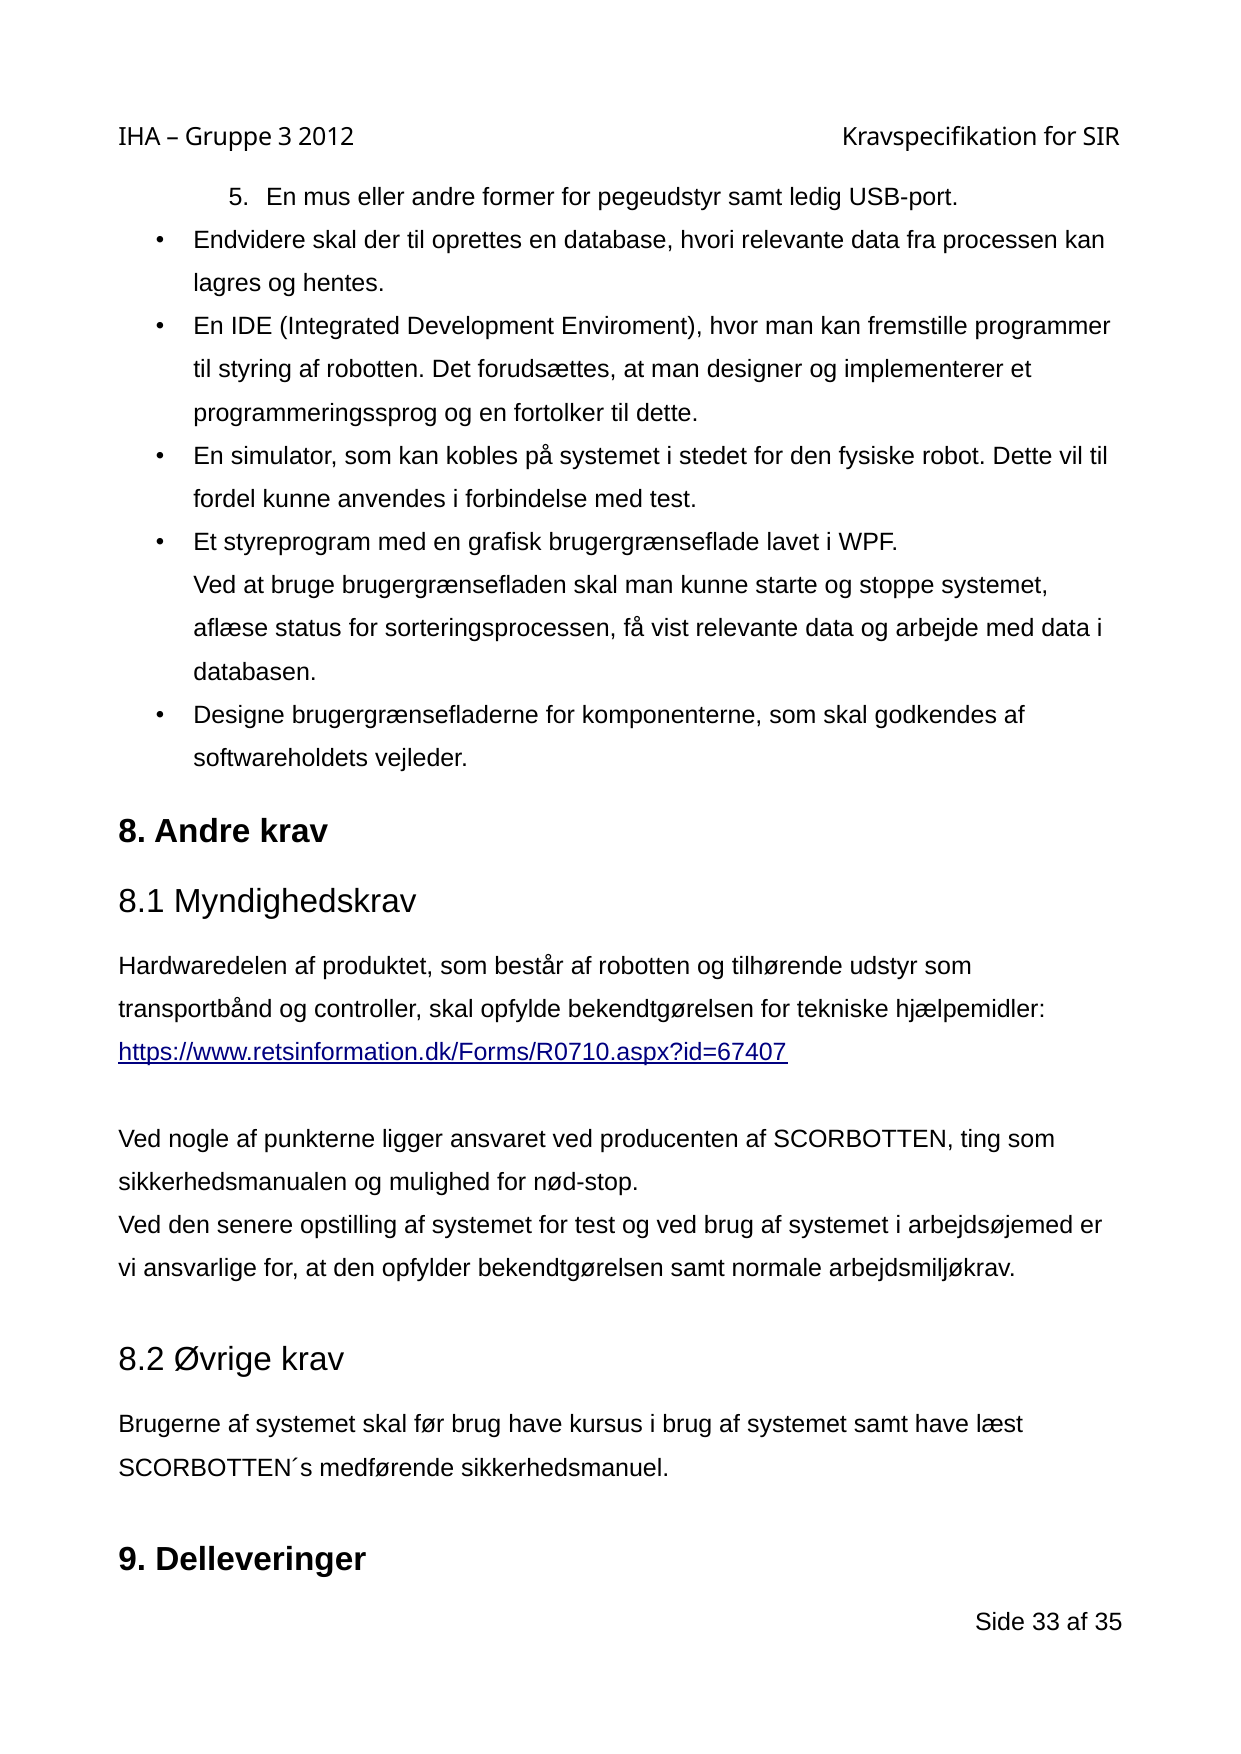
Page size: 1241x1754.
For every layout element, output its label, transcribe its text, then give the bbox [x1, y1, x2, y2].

text 8.1 Myndighedskrav [118, 881, 1122, 919]
text Brugerne af systemet skal før brug have kursus i brug af systemet samt have læst SCORBOTTEN´s medførende sikkerhedsmanuel. [118, 1409, 1122, 1481]
text 9. Delleveringer [118, 1539, 1122, 1577]
text Ved den senere opstilling af systemet for test og ved brug af systemet i arbejdsøjemed er vi ansvarlige for, at den opfylder bekendtgørelsen samt normale arbejdsmiljøkrav. [118, 1210, 1122, 1282]
list En mus eller andre former for pegeudstyr samt ledig USB-port. [228, 182, 1122, 210]
list En simulator, som kan kobles på systemet i stedet for den fysiske robot. Dette vil til fordel kunne anvendes i forbindelse med test. [156, 441, 1122, 513]
subtitle 8. Andre krav [118, 811, 1122, 849]
text Hardwaredelen af produktet, som består af robotten og tilhørende udstyr som transportbånd og controller, skal opfylde bekendtgørelsen for tekniske hjælpemidler: [118, 951, 1122, 1023]
list Endvidere skal der til oprettes en database, hvori relevante data fra processen kan lagres og hentes. [156, 225, 1122, 297]
text 8.2 Øvrige krav [118, 1339, 1122, 1378]
list Et styreprogram med en grafisk brugergrænseflade lavet i WPF. Ved at bruge brugergrænsefladen skal man kunne starte og stoppe systemet, aflæse status for sorteringsprocessen, få vist relevante data og arbejde med data i databasen. [156, 527, 1122, 685]
list Designe brugergrænsefladerne for komponenterne, som skal godkendes af softwareholdets vejleder. [156, 699, 1122, 772]
text https://www.retsinformation.dk/Forms/R0710.aspx?id=67407 [118, 1037, 1122, 1066]
list En IDE (Integrated Development Enviroment), hvor man kan fremstille programmer til styring af robotten. Det forudsættes, at man designer og implementerer et programmeringssprog og en fortolker til dette. [156, 311, 1122, 426]
text Ved nogle af punkterne ligger ansvaret ved producenten af SCORBOTTEN, ting som sikkerhedsmanualen og mulighed for nød-stop. [118, 1124, 1122, 1196]
